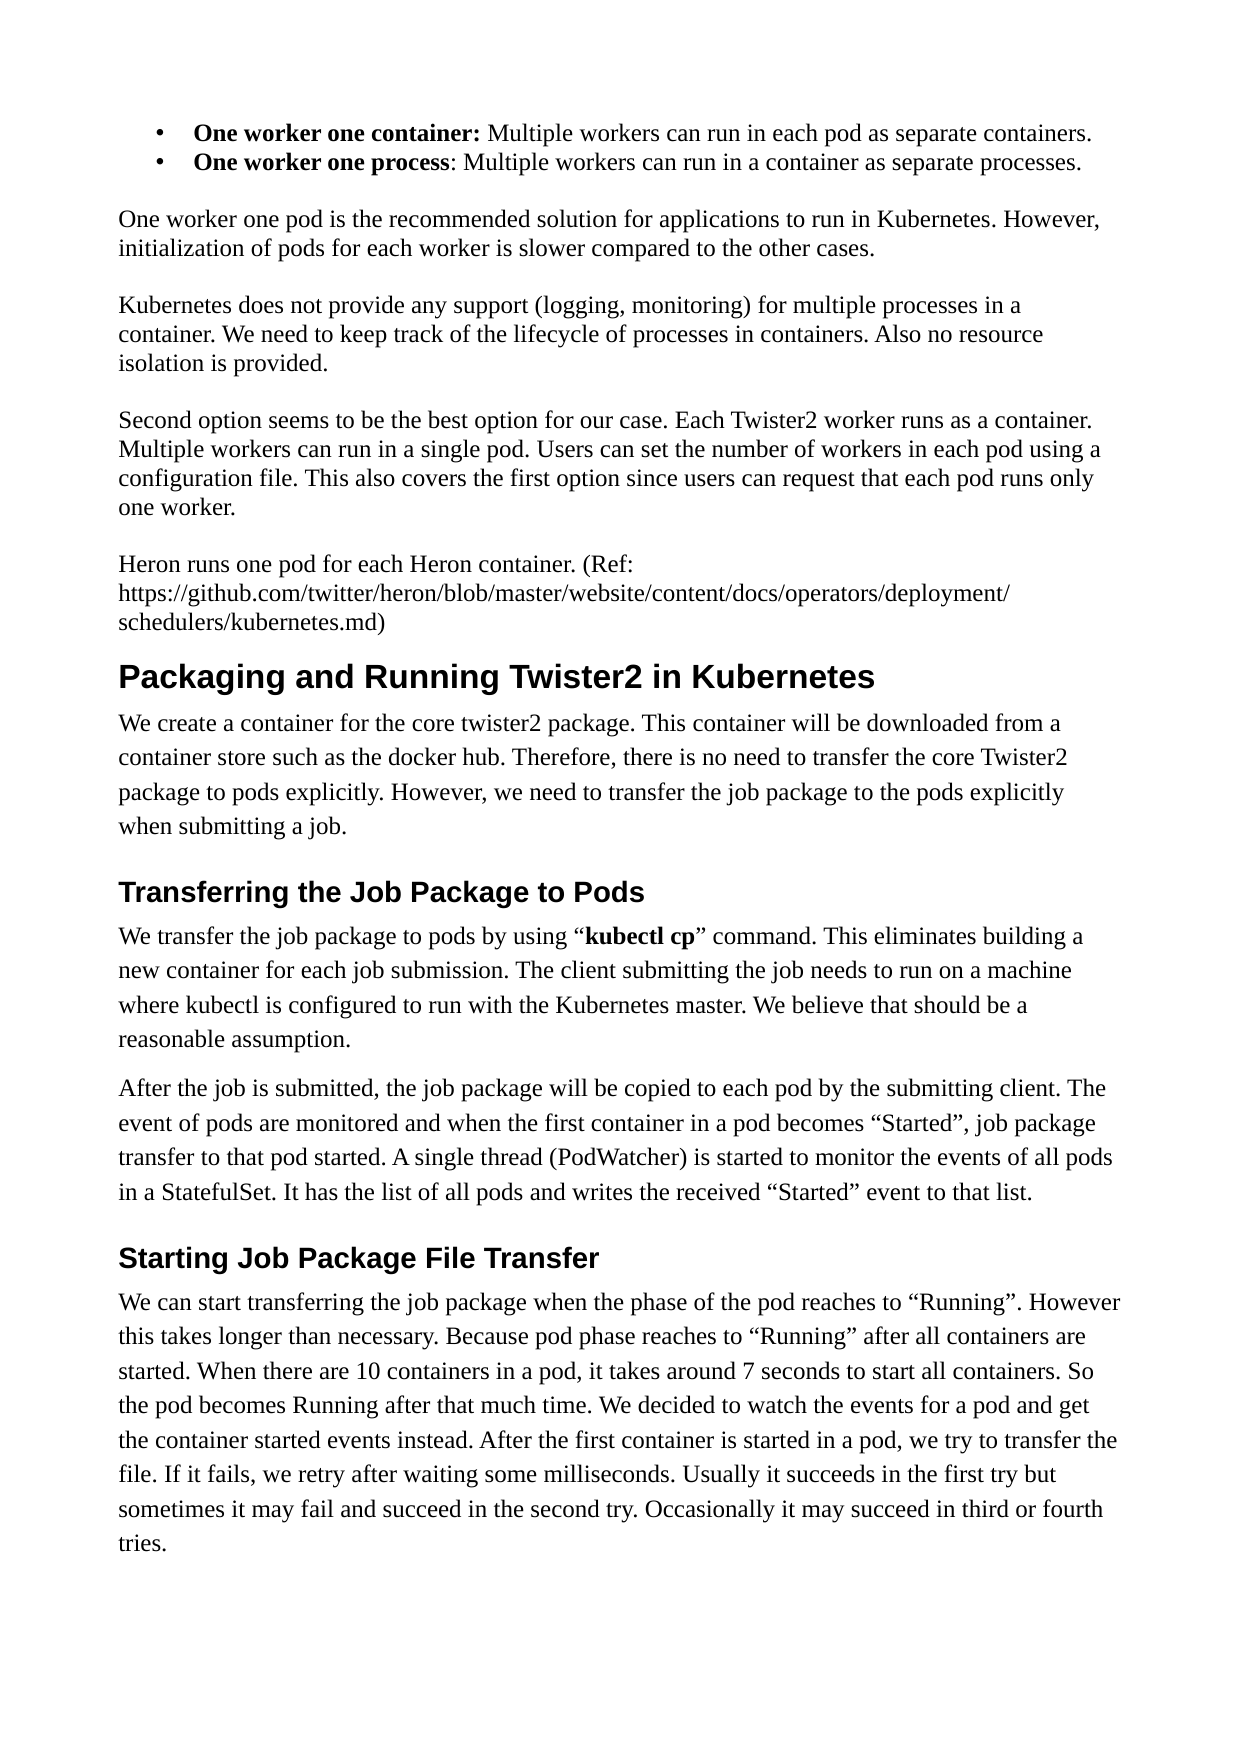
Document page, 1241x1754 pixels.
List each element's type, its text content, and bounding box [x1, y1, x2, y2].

subtitle Packaging and Running Twister2 in Kubernetes [118, 656, 1122, 695]
text We create a container for the core twister2 package. This container will be downloaded from a container store such as the docker hub. Therefore, there is no need to transfer the core Twister2 package to pods explicitly. However, we need to transfer the job package to the pods explicitly when submitting a job. [118, 708, 1122, 840]
text After the job is submitted, the job package will be copied to each pod by the submitting client. The event of pods are monitored and when the first container in a pod becomes “Started”, job package transfer to that pod started. A single thread (PodWatcher) is started to monitor the events of all pods in a StatefulSet. It has the list of all pods and writes the received “Started” event to that list. [118, 1073, 1122, 1206]
list One worker one container: Multiple workers can run in each pod as separate containers. [156, 118, 1122, 147]
text One worker one pod is the recommended solution for applications to run in Kubernetes. However, initialization of pods for each worker is slower compared to the other cases. [118, 204, 1122, 262]
subtitle Transferring the Job Package to Pods [118, 875, 1122, 908]
list One worker one process: Multiple workers can run in a container as separate processes. [156, 147, 1122, 176]
text Heron runs one pod for each Heron container. (Ref: https://github.com/twitter/heron/blob/master/website/content/docs/operators/deployment/schedulers/kubernetes.md) [118, 549, 1122, 636]
text We can start transferring the job package when the phase of the pod reaches to “Running”. However this takes longer than necessary. Because pod phase reaches to “Running” after all containers are started. When there are 10 containers in a pod, it takes around 7 seconds to start all containers. So the pod becomes Running after that much time. We decided to watch the events for a pod and get the container started events instead. After the first container is started in a pod, we try to transfer the file. If it fails, we retry after waiting some milliseconds. Usually it succeeds in the first try but sometimes it may fail and succeed in the second try. Occasionally it may succeed in third or fourth tries. [118, 1287, 1122, 1557]
text Second option seems to be the best option for our case. Each Twister2 worker runs as a container. Multiple workers can run in a single pod. Users can set the number of workers in each pod using a configuration file. This also covers the first option since users can request that each pod runs only one worker. [118, 406, 1122, 521]
text Kubernetes does not provide any support (logging, monitoring) for multiple processes in a container. We need to keep track of the lifecycle of processes in containers. Also no resource isolation is provided. [118, 291, 1122, 377]
subtitle Starting Job Package File Transfer [118, 1241, 1122, 1274]
text We transfer the job package to pods by using “kubectl cp” command. This eliminates building a new container for each job submission. The client submitting the job needs to run on a machine where kubectl is configured to run with the Kubernetes master. We believe that should be a reasonable assumption. [118, 921, 1122, 1053]
